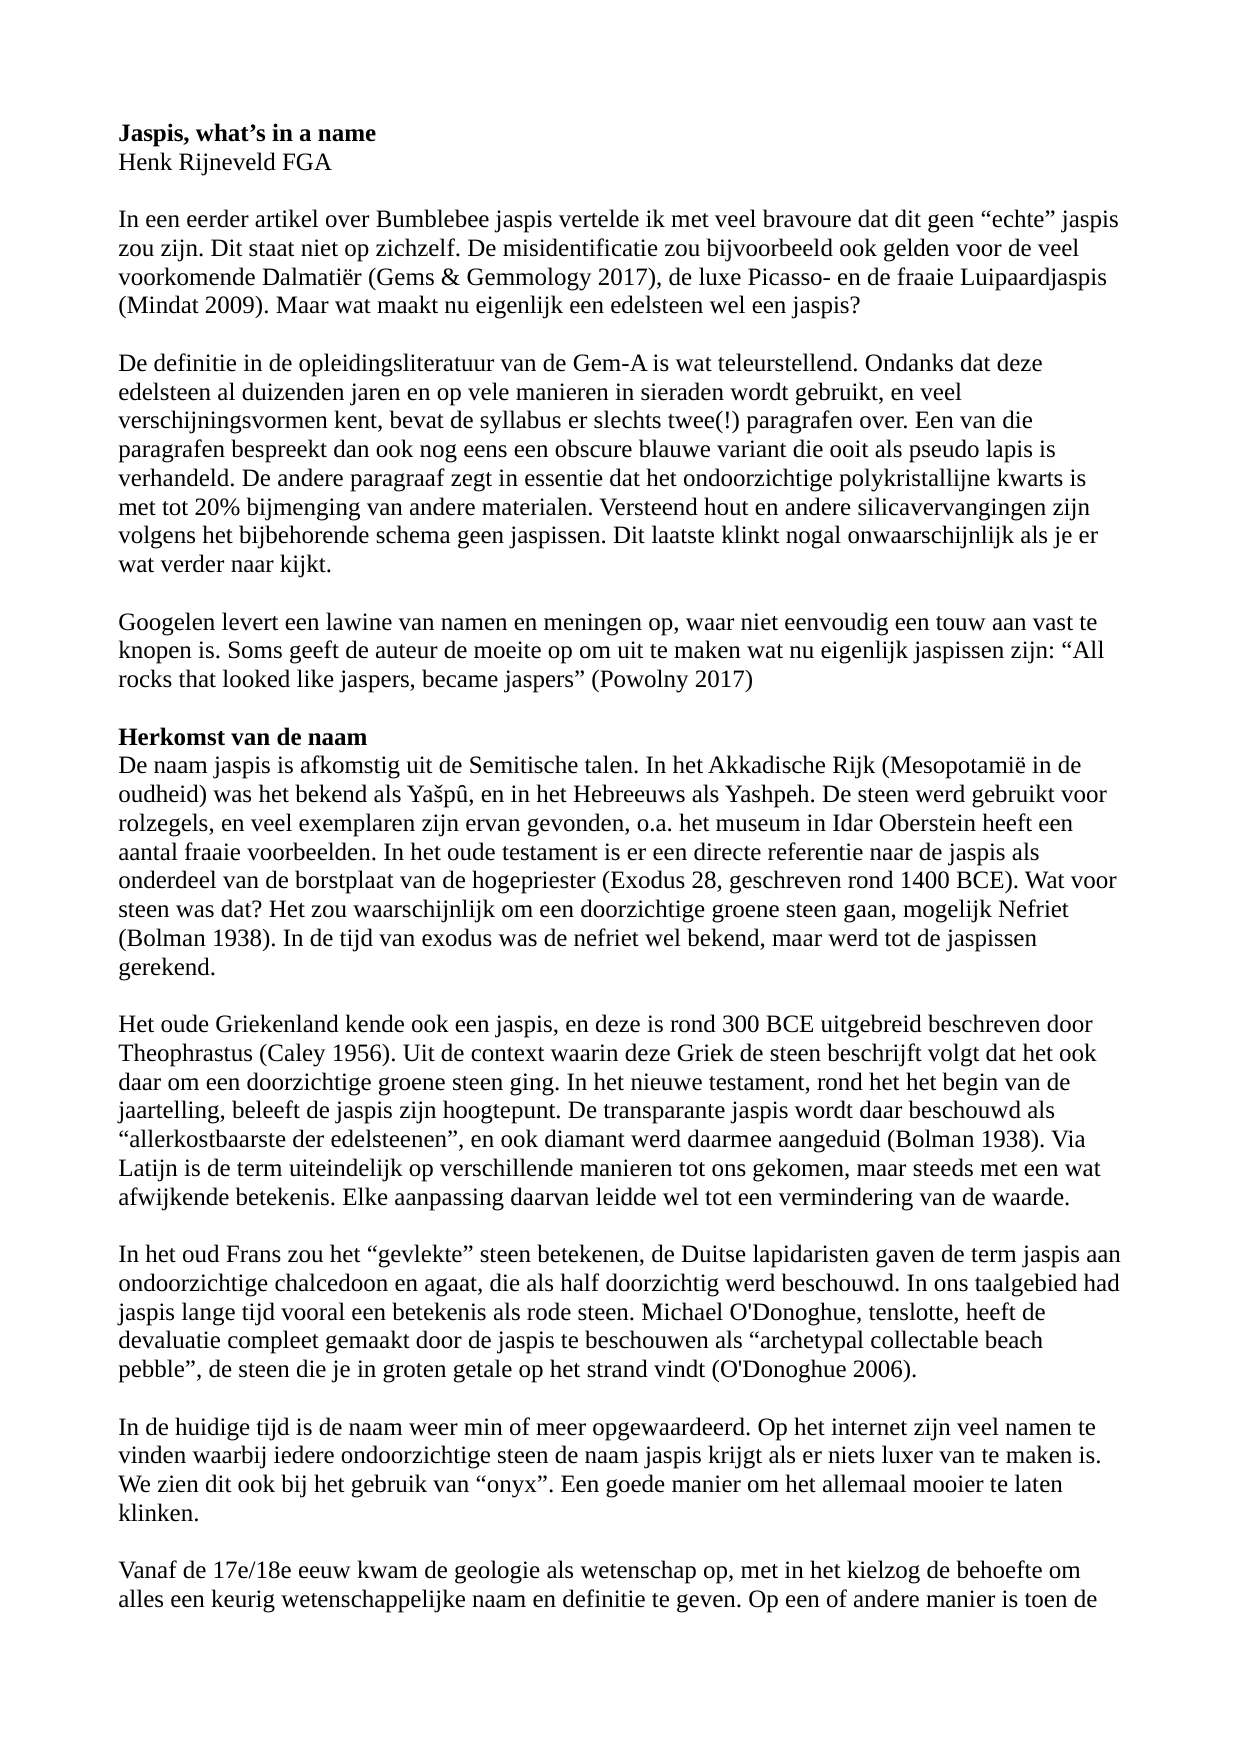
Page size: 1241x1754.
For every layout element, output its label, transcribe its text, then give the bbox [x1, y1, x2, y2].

text In een eerder artikel over Bumblebee jaspis vertelde ik met veel bravoure dat dit geen “echte” jaspis zou zijn. Dit staat niet op zichzelf. De misidentificatie zou bijvoorbeeld ook gelden voor de veel voorkomende Dalmatiër (Gems & Gemmology 2017), de luxe Picasso- en de fraaie Luipaardjaspis (Mindat 2009). Maar wat maakt nu eigenlijk een edelsteen wel een jaspis? [118, 204, 1122, 348]
text In het oud Frans zou het “gevlekte” steen betekenen, de Duitse lapidaristen gaven de term jaspis aan ondoorzichtige chalcedoon en agaat, die als half doorzichtig werd beschouwd. In ons taalgebied had jaspis lange tijd vooral een betekenis als rode steen. Michael O'Donoghue, tenslotte, heeft de devaluatie compleet gemaakt door de jaspis te beschouwen als “archetypal collectable beach pebble”, de steen die je in groten getale op het strand vindt (O'Donoghue 2006). [118, 1239, 1122, 1383]
text Henk Rijneveld FGA [118, 147, 1122, 176]
text Googelen levert een lawine van namen en meningen op, waar niet eenvoudig een touw aan vast te knopen is. Soms geeft de auteur de moeite op om uit te maken wat nu eigenlijk jaspissen zijn: “All rocks that looked like jaspers, became jaspers” (Powolny 2017) [118, 607, 1122, 693]
text Vanaf de 17e/18e eeuw kwam de geologie als wetenschap op, met in het kielzog de behoefte om alles een keurig wetenschappelijke naam en definitie te geven. Op een of andere manier is toen de [118, 1556, 1122, 1613]
text Jaspis, what’s in a name [118, 118, 1122, 147]
text Het oude Griekenland kende ook een jaspis, en deze is rond 300 BCE uitgebreid beschreven door Theophrastus (Caley 1956). Uit de context waarin deze Griek de steen beschrijft volgt dat het ook daar om een doorzichtige groene steen ging. In het nieuwe testament, rond het het begin van de jaartelling, beleeft de jaspis zijn hoogtepunt. De transparante jaspis wordt daar beschouwd als “allerkostbaarste der edelsteenen”, en ook diamant werd daarmee aangeduid (Bolman 1938). Via Latijn is de term uiteindelijk op verschillende manieren tot ons gekomen, maar steeds met een wat afwijkende betekenis. Elke aanpassing daarvan leidde wel tot een vermindering van de waarde. [118, 1009, 1122, 1211]
text De naam jaspis is afkomstig uit de Semitische talen. In het Akkadische Rijk (Mesopotamië in de oudheid) was het bekend als Yašpȗ, en in het Hebreeuws als Yashpeh. De steen werd gebruikt voor rolzegels, en veel exemplaren zijn ervan gevonden, o.a. het museum in Idar Oberstein heeft een aantal fraaie voorbeelden. In het oude testament is er een directe referentie naar de jaspis als onderdeel van de borstplaat van de hogepriester (Exodus 28, geschreven rond 1400 BCE). Wat voor steen was dat? Het zou waarschijnlijk om een doorzichtige groene steen gaan, mogelijk Nefriet (Bolman 1938). In de tijd van exodus was de nefriet wel bekend, maar werd tot de jaspissen gerekend. [118, 751, 1122, 981]
text Herkomst van de naam [118, 722, 1122, 751]
text De definitie in de opleidingsliteratuur van de Gem-A is wat teleurstellend. Ondanks dat deze edelsteen al duizenden jaren en op vele manieren in sieraden wordt gebruikt, en veel verschijningsvormen kent, bevat de syllabus er slechts twee(!) paragrafen over. Een van die paragrafen bespreekt dan ook nog eens een obscure blauwe variant die ooit als pseudo lapis is verhandeld. De andere paragraaf zegt in essentie dat het ondoorzichtige polykristallijne kwarts is met tot 20% bijmenging van andere materialen. Versteend hout en andere silicavervangingen zijn volgens het bijbehorende schema geen jaspissen. Dit laatste klinkt nogal onwaarschijnlijk als je er wat verder naar kijkt. [118, 348, 1122, 578]
text In de huidige tijd is de naam weer min of meer opgewaardeerd. Op het internet zijn veel namen te vinden waarbij iedere ondoorzichtige steen de naam jaspis krijgt als er niets luxer van te maken is. We zien dit ook bij het gebruik van “onyx”. Een goede manier om het allemaal mooier te laten klinken. [118, 1412, 1122, 1527]
